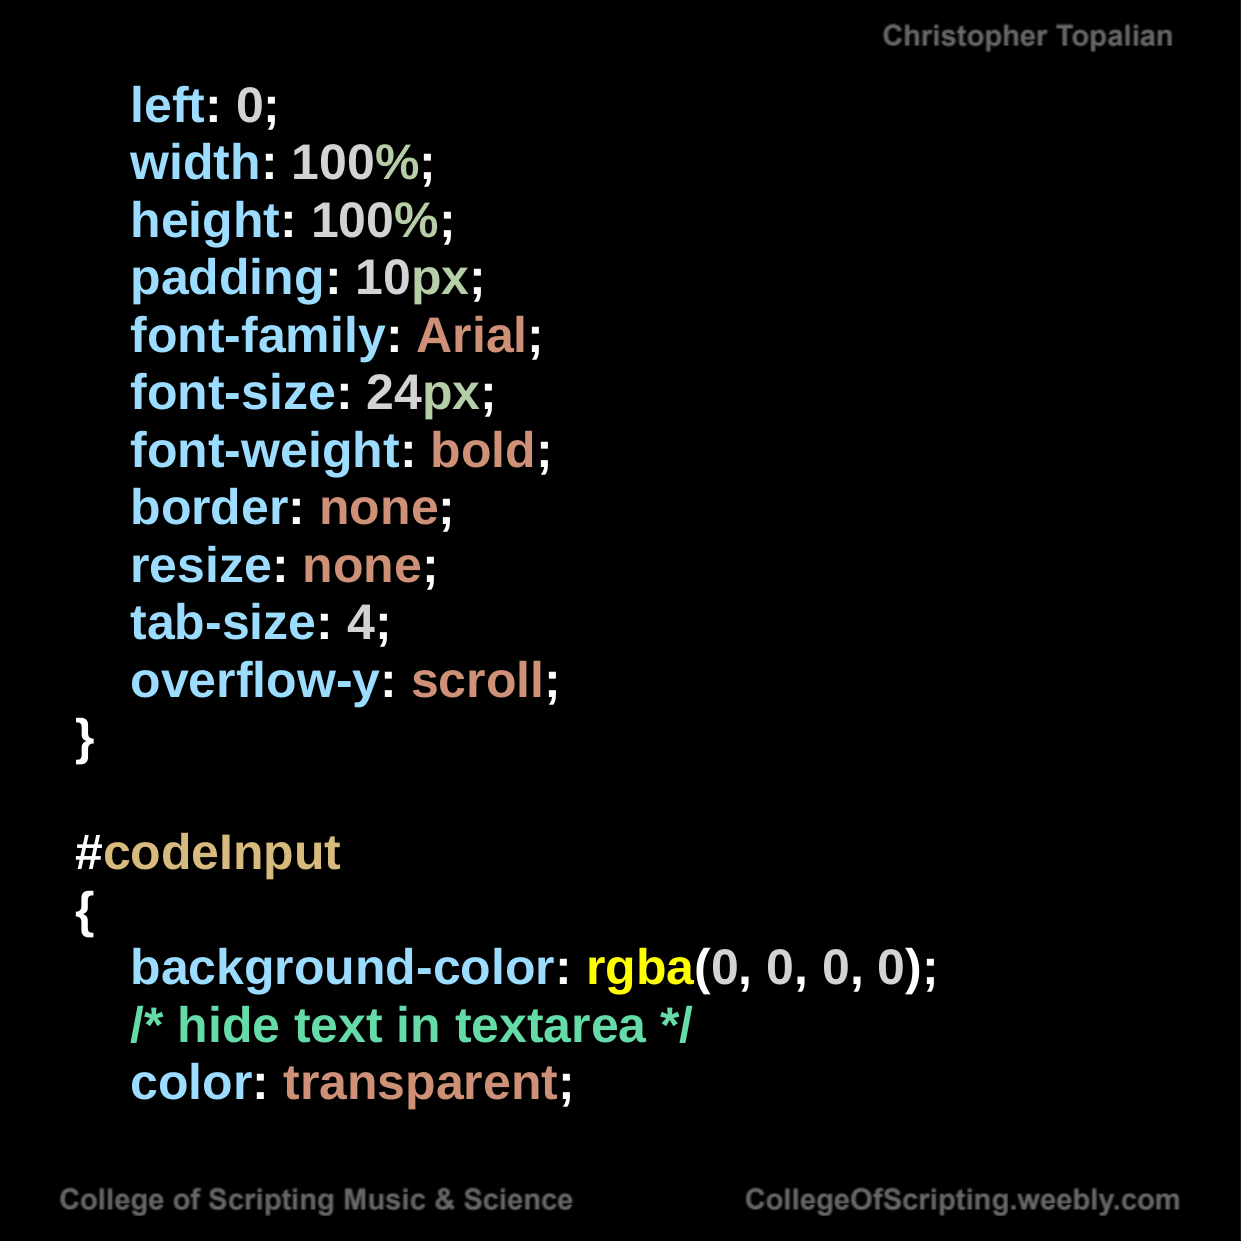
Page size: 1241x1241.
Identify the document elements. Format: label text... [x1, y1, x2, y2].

text /* hide text in textarea */ [75, 995, 1166, 1052]
text background-color: rgba(0, 0, 0, 0); [75, 937, 1166, 995]
text tab-size: 4; [75, 592, 1166, 650]
text font-size: 24px; [75, 362, 1166, 420]
text font-weight: bold; [75, 420, 1166, 477]
text #codeInput [75, 822, 1166, 880]
text overflow-y: scroll; [75, 650, 1166, 707]
text border: none; [75, 477, 1166, 535]
text } [75, 707, 1166, 765]
text color: transparent; [75, 1052, 1166, 1110]
text width: 100%; [75, 132, 1166, 190]
text padding: 10px; [75, 247, 1166, 305]
text font-family: Arial; [75, 305, 1166, 362]
text resize: none; [75, 535, 1166, 592]
text left: 0; [75, 75, 1166, 132]
text height: 100%; [75, 190, 1166, 247]
text { [75, 880, 1166, 937]
